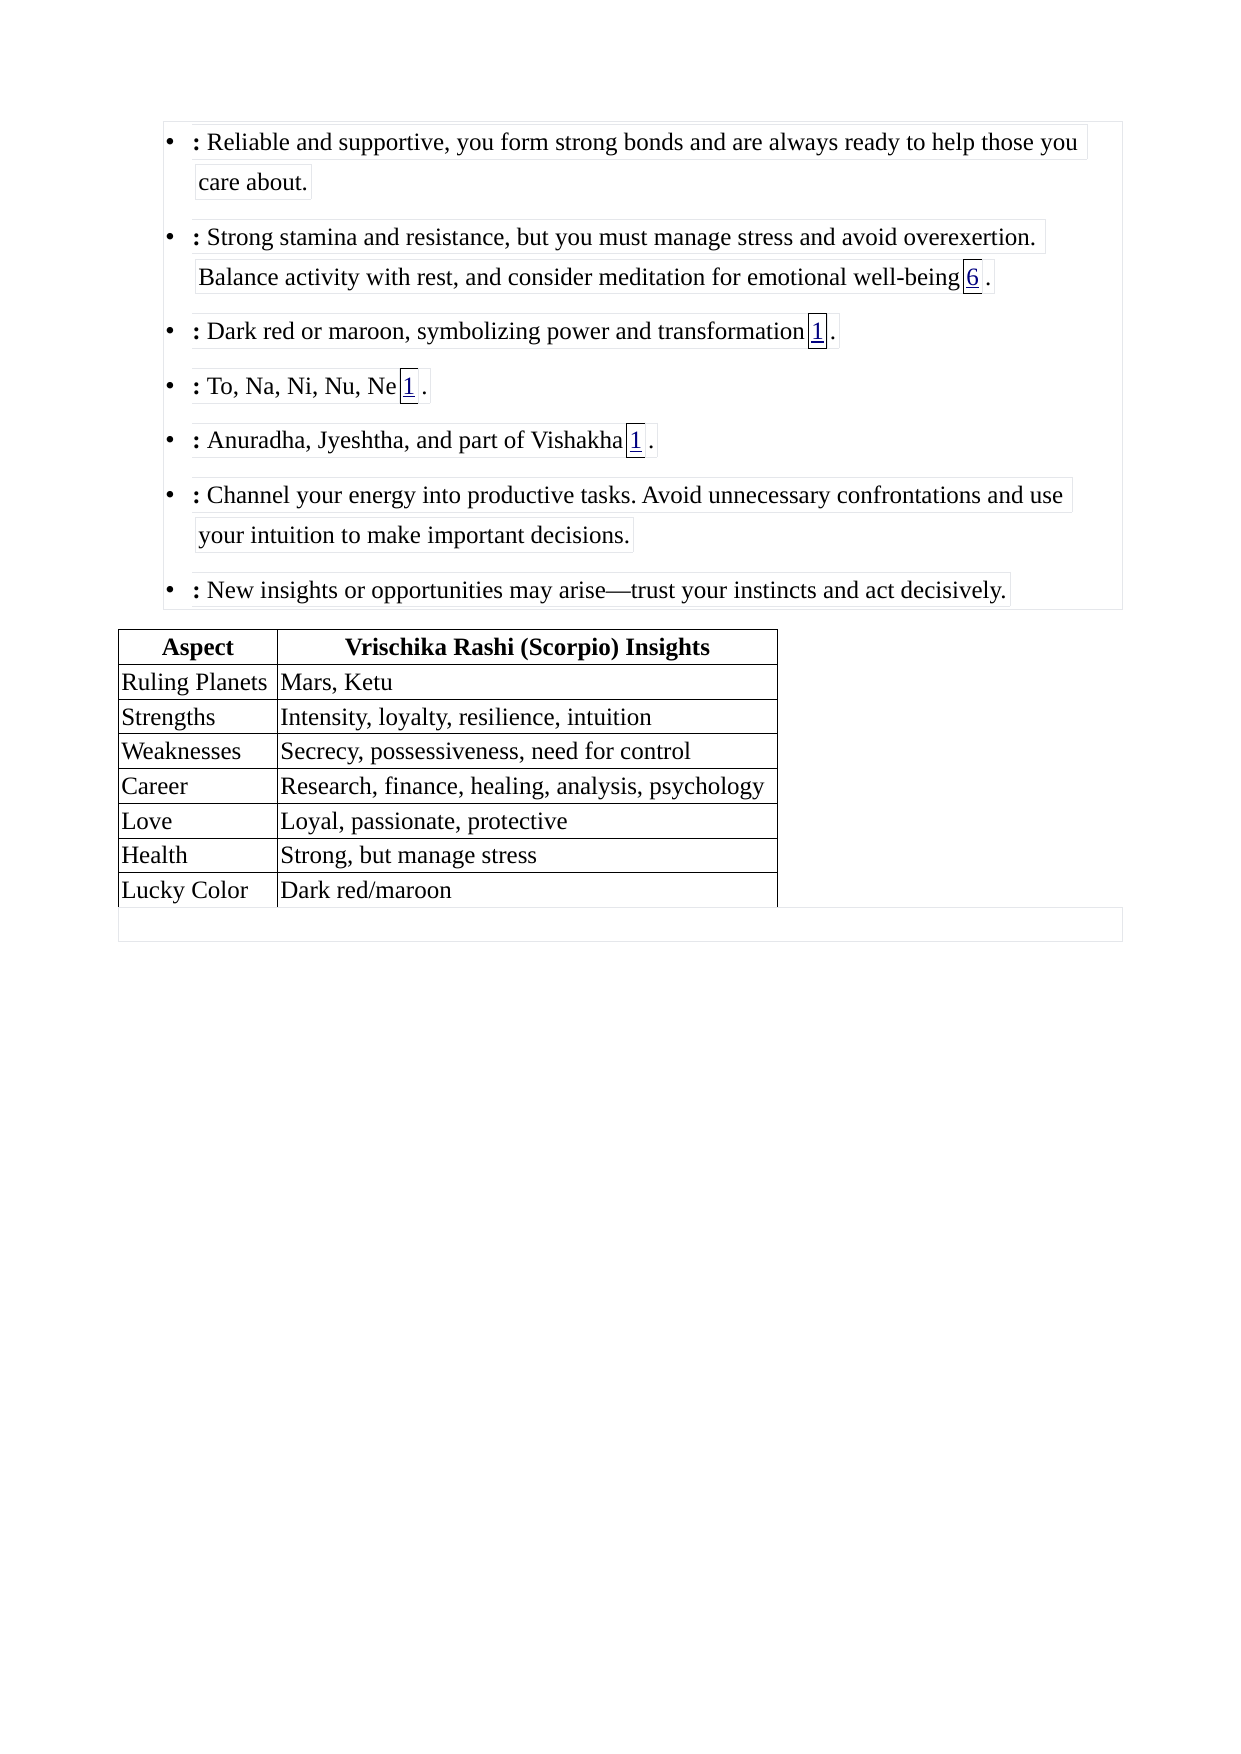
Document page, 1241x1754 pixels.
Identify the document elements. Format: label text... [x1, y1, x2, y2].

table_cell Loyal, passionate, protective [278, 804, 777, 837]
table_cell Intensity, loyalty, resilience, intuition [278, 700, 777, 733]
list : New insights or opportunities may arise—trust your instincts and act decisively. [164, 569, 1122, 609]
table_cell Research, finance, healing, analysis, psychology [278, 769, 777, 803]
table_cell Lucky Color [119, 873, 277, 907]
table_header Aspect [119, 630, 277, 664]
list : Channel your energy into productive tasks. Avoid unnecessary confrontations and use your intuition to make important decisions. [164, 474, 1122, 552]
table_cell Strengths [119, 700, 277, 733]
list : To, Na, Ni, Nu, Ne1. [164, 365, 1122, 403]
list : Dark red or maroon, symbolizing power and transformation1. [164, 310, 1122, 348]
table_cell Dark red/maroon [278, 873, 777, 907]
list : Anuradha, Jyeshtha, and part of Vishakha1. [164, 419, 1122, 457]
table_cell Health [119, 839, 277, 872]
table_cell Career [119, 769, 277, 803]
list : Reliable and supportive, you form strong bonds and are always ready to help those you care about. [164, 122, 1122, 199]
table_cell Mars, Ketu [278, 665, 777, 699]
table_header Vrischika Rashi (Scorpio) Insights [278, 630, 777, 664]
table_cell Ruling Planets [119, 665, 277, 699]
table_cell Weaknesses [119, 734, 277, 768]
table_cell Secrecy, possessiveness, need for control [278, 734, 777, 768]
list : Strong stamina and resistance, but you must manage stress and avoid overexertion. Balance activity with rest, and consider meditation for emotional well-being6. [164, 216, 1122, 293]
table_cell Strong, but manage stress [278, 839, 777, 872]
table_cell Love [119, 804, 277, 837]
